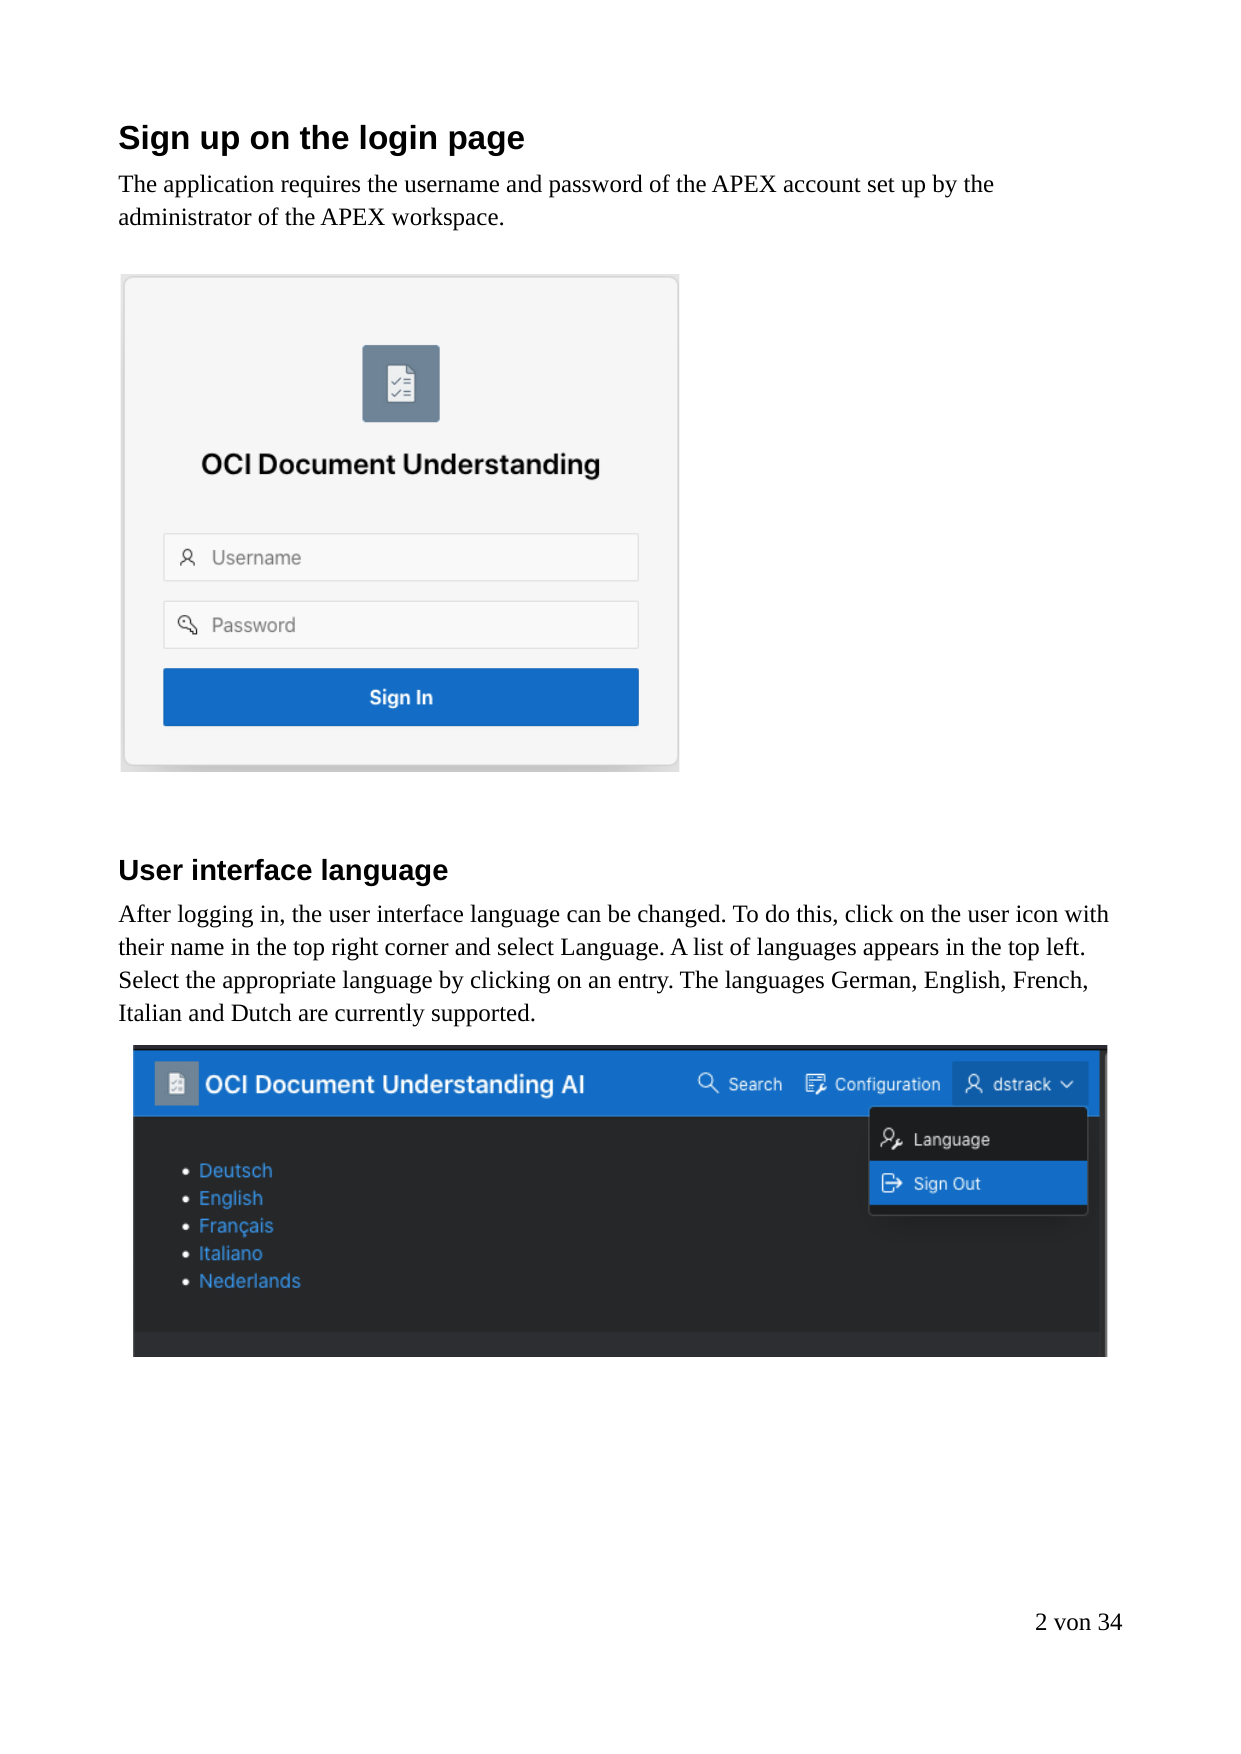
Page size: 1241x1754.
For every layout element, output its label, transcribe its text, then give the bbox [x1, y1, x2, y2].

text The application requires the username and password of the APEX account set up by the administrator of the APEX workspace. [118, 169, 1122, 231]
subtitle Sign up on the login page [118, 118, 1122, 157]
picture [133, 1045, 1108, 1357]
text After logging in, the user interface language can be changed. To do this, click on the user icon with their name in the top right corner and select Language. A list of languages appears in the top left. Select the appropriate language by clicking on an entry. The languages German, English, French, Italian and Dutch are currently supported. [118, 899, 1122, 1027]
subtitle User interface language [118, 853, 1122, 887]
picture [120, 274, 680, 772]
